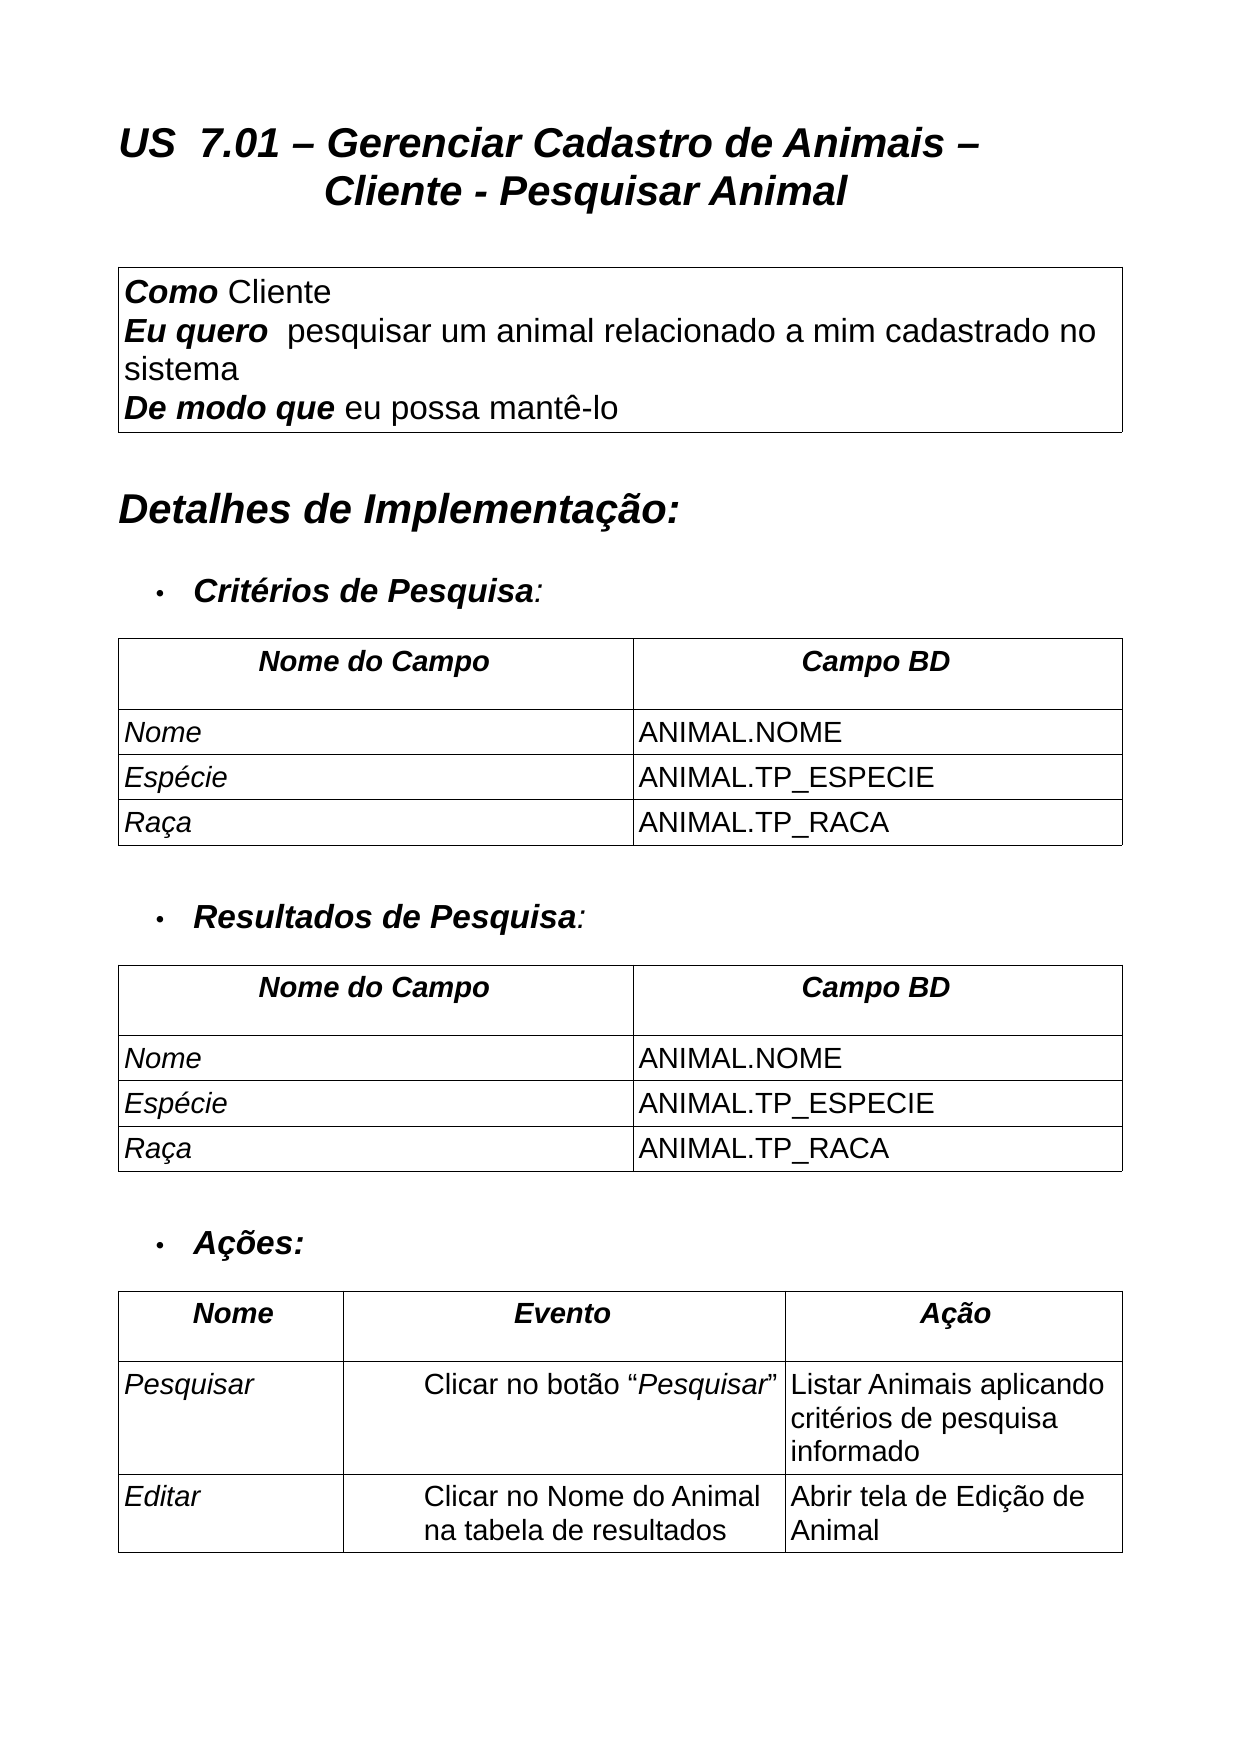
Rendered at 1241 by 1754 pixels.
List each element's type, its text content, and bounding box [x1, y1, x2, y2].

table_cell ANIMAL.TP_RACA [634, 1127, 1122, 1171]
table_cell Clicar no botão “Pesquisar” [344, 1362, 785, 1474]
table_cell Editar [119, 1475, 343, 1552]
table_cell Listar Animais aplicando critérios de pesquisa informado [786, 1362, 1122, 1474]
table_header Campo BD [634, 639, 1122, 709]
table_header Campo BD [634, 966, 1122, 1035]
list Ações: [156, 1223, 1122, 1262]
table_cell Clicar no Nome do Animal na tabela de resultados [344, 1475, 785, 1552]
table_header Nome [119, 1292, 343, 1361]
table_cell Nome [119, 1036, 633, 1080]
text Detalhes de Implementação: [118, 485, 1122, 533]
text US 7.01 – Gerenciar Cadastro de Animais – Cliente - Pesquisar Animal [118, 118, 1122, 214]
table_cell Pesquisar [119, 1362, 343, 1474]
table_cell ANIMAL.TP_RACA [634, 800, 1122, 844]
table_cell ANIMAL.TP_ESPECIE [634, 1081, 1122, 1126]
table_cell Espécie [119, 1081, 633, 1126]
table_cell ANIMAL.NOME [634, 710, 1122, 754]
table_cell Abrir tela de Edição de Animal [786, 1475, 1122, 1552]
table_header Nome do Campo [119, 639, 633, 709]
table_cell Nome [119, 710, 633, 754]
table_header Evento [344, 1292, 785, 1361]
list Critérios de Pesquisa: [156, 571, 1122, 638]
list Resultados de Pesquisa: [156, 897, 1122, 964]
table_cell Espécie [119, 755, 633, 799]
table_header Ação [786, 1292, 1122, 1361]
table_cell Raça [119, 1127, 633, 1171]
table_cell Raça [119, 800, 633, 844]
table_cell ANIMAL.TP_ESPECIE [634, 755, 1122, 799]
table_header Como Cliente Eu quero pesquisar um animal relacionado a mim cadastrado no sistema De modo que eu possa mantê-lo [119, 268, 1122, 432]
table_header Nome do Campo [119, 966, 633, 1035]
table_cell ANIMAL.NOME [634, 1036, 1122, 1080]
